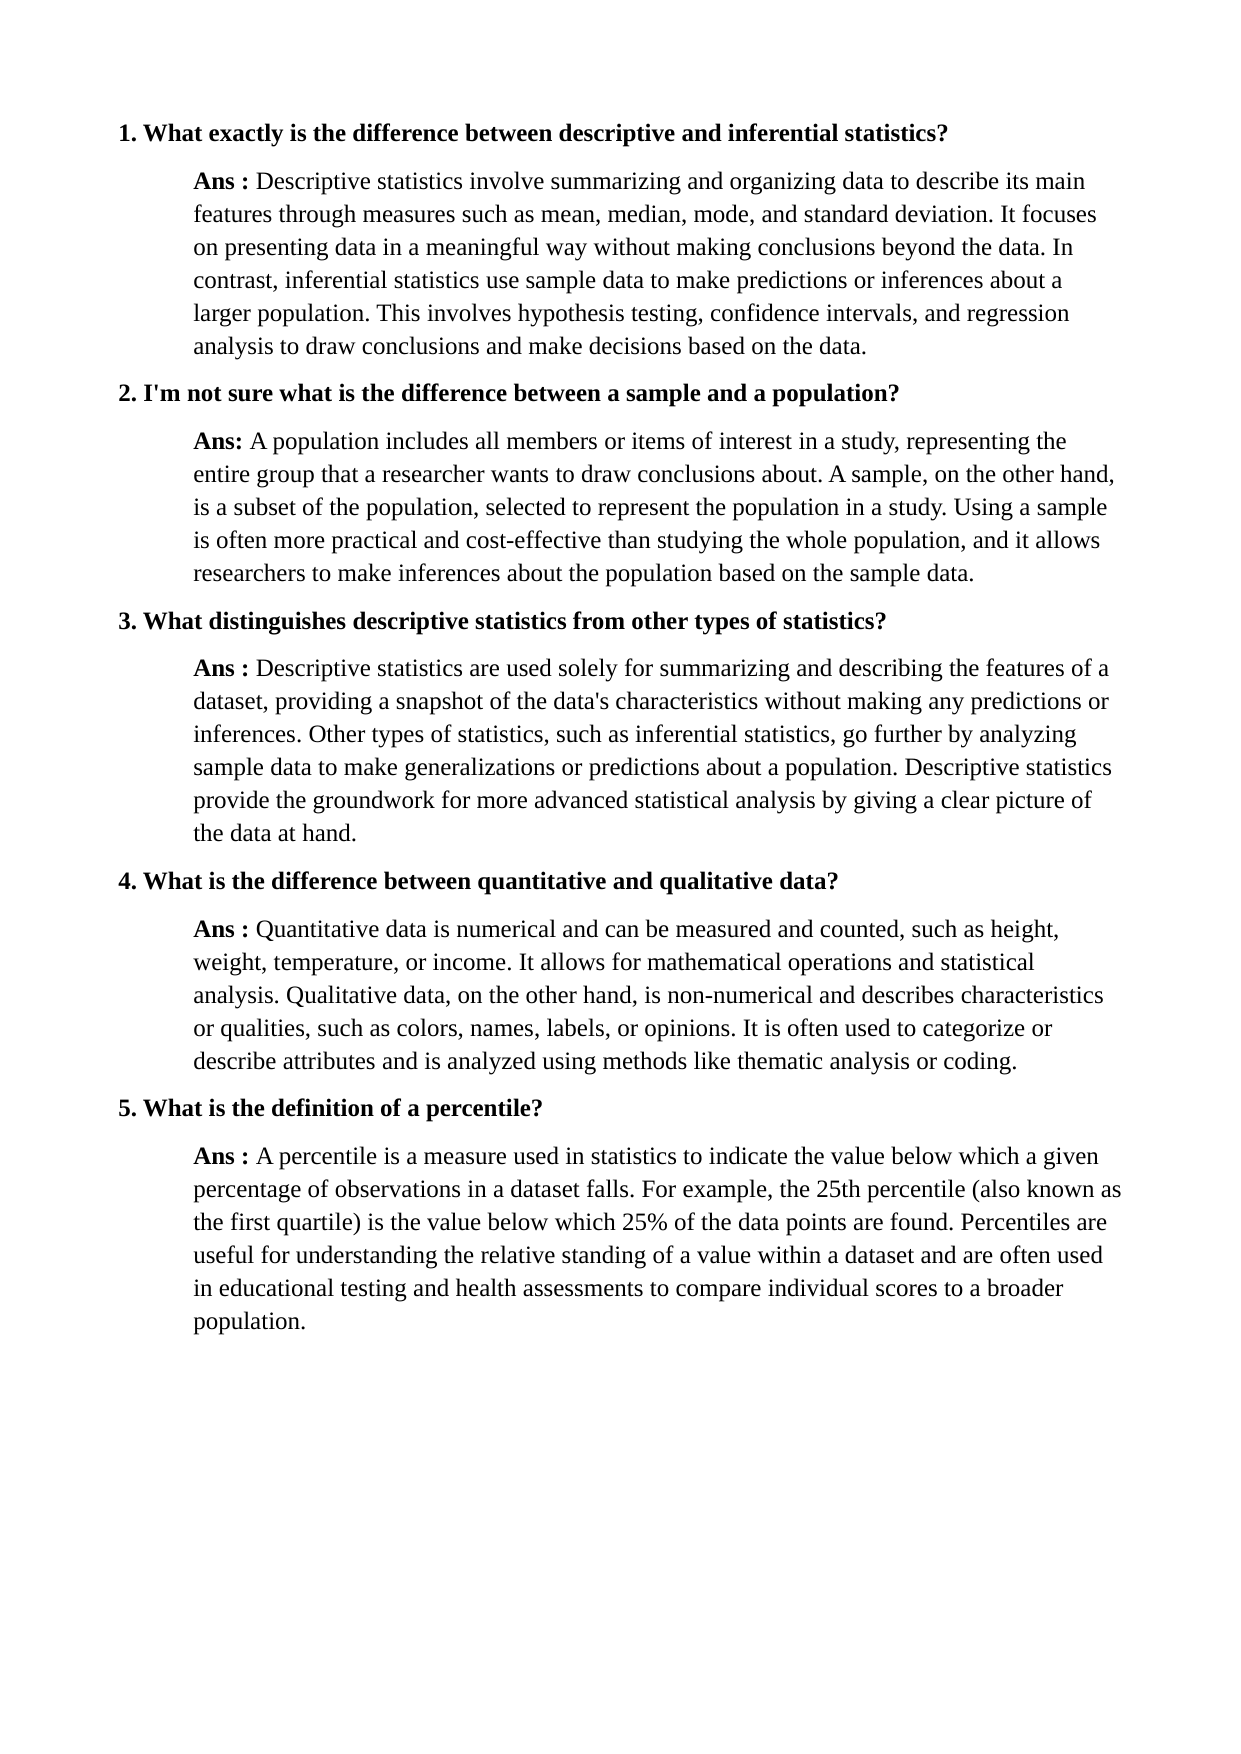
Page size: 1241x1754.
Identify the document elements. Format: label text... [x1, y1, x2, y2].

list Ans : Quantitative data is numerical and can be measured and counted, such as height, weight, temperature, or income. It allows for mathematical operations and statistical analysis. Qualitative data, on the other hand, is non-numerical and describes characteristics or qualities, such as colors, names, labels, or opinions. It is often used to categorize or describe attributes and is analyzed using methods like thematic analysis or coding. [164, 914, 1122, 1074]
list Ans : A percentile is a measure used in statistics to indicate the value below which a given percentage of observations in a dataset falls. For example, the 25th percentile (also known as the first quartile) is the value below which 25% of the data points are found. Percentiles are useful for understanding the relative standing of a value within a dataset and are often used in educational testing and health assessments to compare individual scores to a broader population. [164, 1141, 1122, 1335]
text 2. I'm not sure what is the difference between a sample and a population? [118, 378, 1122, 407]
text 1. What exactly is the difference between descriptive and inferential statistics? [118, 118, 1122, 147]
list Ans : Descriptive statistics are used solely for summarizing and describing the features of a dataset, providing a snapshot of the data's characteristics without making any predictions or inferences. Other types of statistics, such as inferential statistics, go further by analyzing sample data to make generalizations or predictions about a population. Descriptive statistics provide the groundwork for more advanced statistical analysis by giving a clear picture of the data at hand. [164, 653, 1122, 847]
list Ans : Descriptive statistics involve summarizing and organizing data to describe its main features through measures such as mean, median, mode, and standard deviation. It focuses on presenting data in a meaningful way without making conclusions beyond the data. In contrast, inferential statistics use sample data to make predictions or inferences about a larger population. This involves hypothesis testing, confidence intervals, and regression analysis to draw conclusions and make decisions based on the data. [164, 166, 1122, 359]
text 4. What is the difference between quantitative and qualitative data? [118, 866, 1122, 895]
text 5. What is the definition of a percentile? [118, 1093, 1122, 1122]
list Ans: A population includes all members or items of interest in a study, representing the entire group that a researcher wants to draw conclusions about. A sample, on the other hand, is a subset of the population, selected to represent the population in a study. Using a sample is often more practical and cost-effective than studying the whole population, and it allows researchers to make inferences about the population based on the sample data. [164, 426, 1122, 587]
text 3. What distinguishes descriptive statistics from other types of statistics? [118, 606, 1122, 634]
